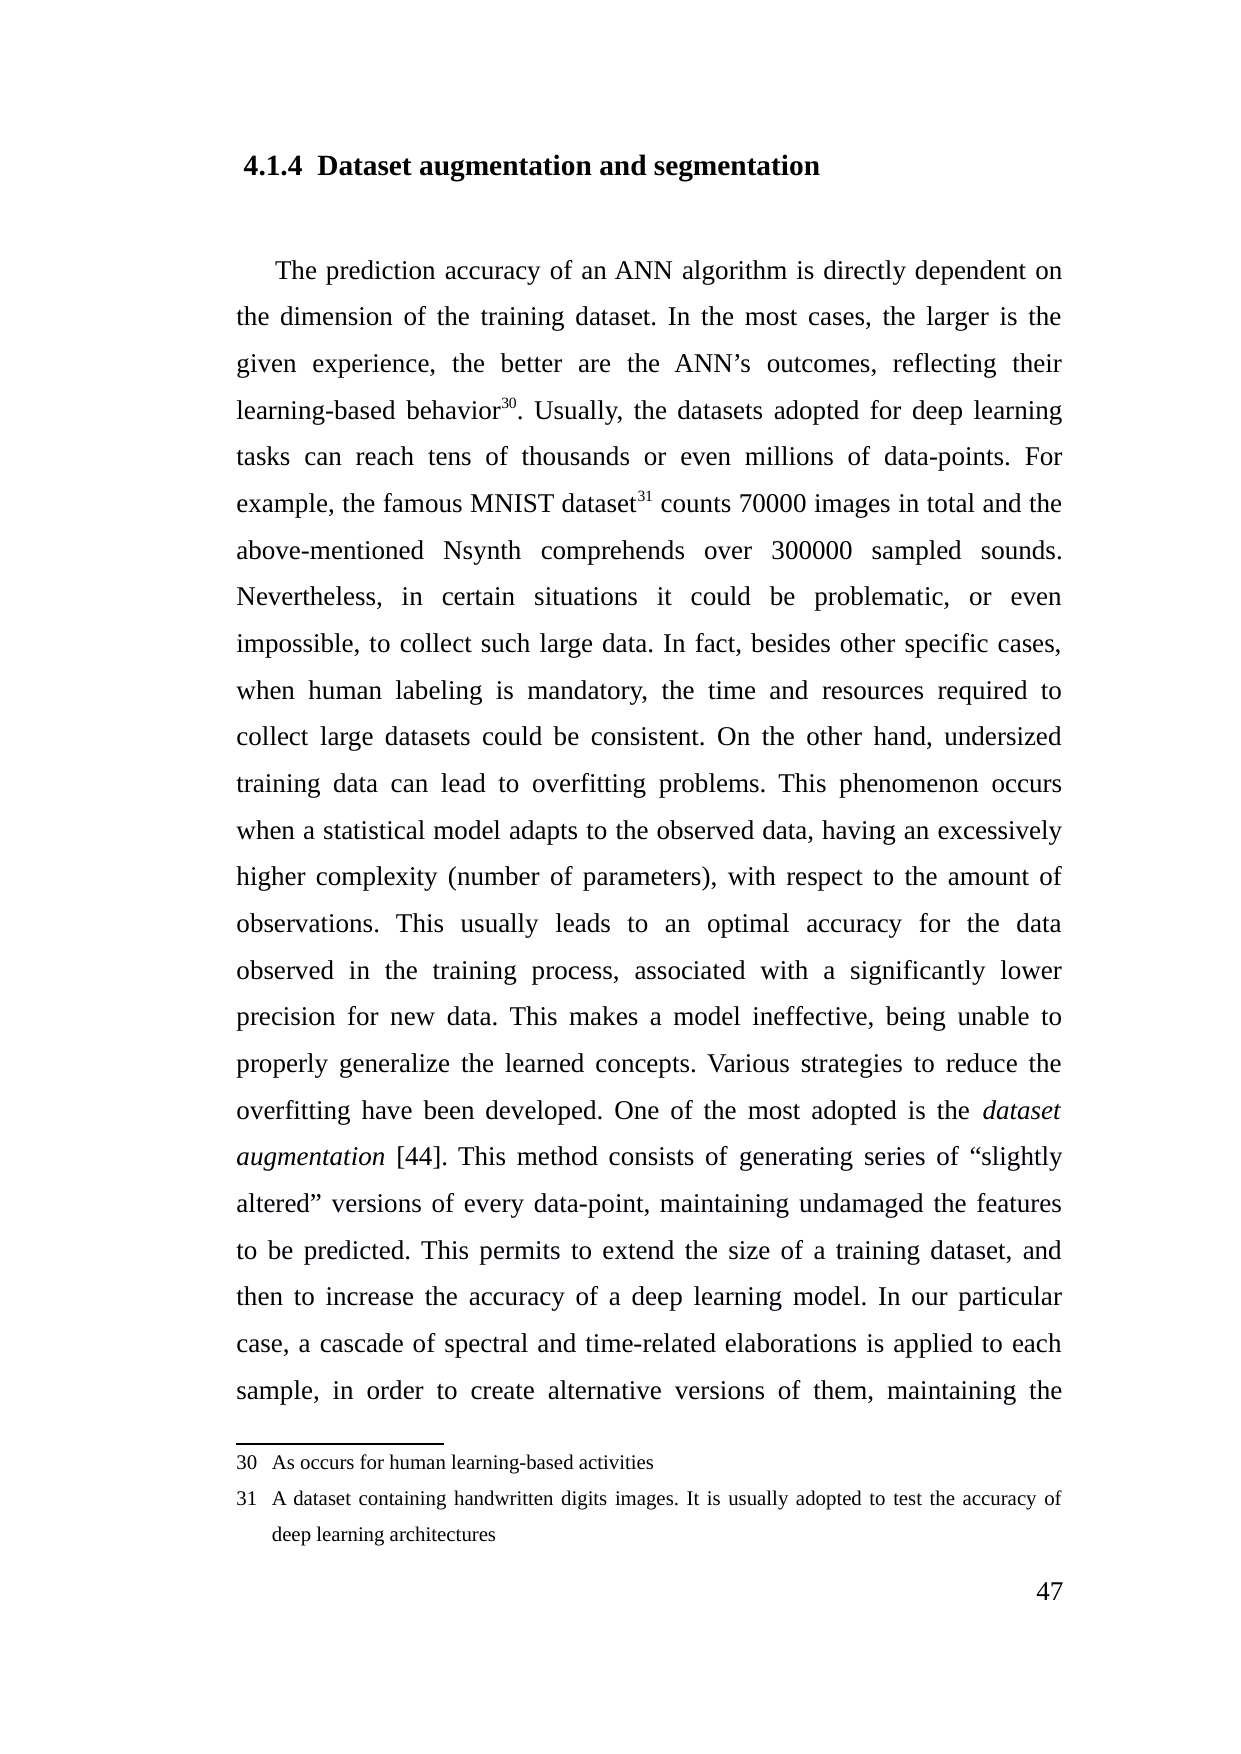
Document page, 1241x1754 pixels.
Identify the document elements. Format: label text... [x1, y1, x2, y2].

text As occurs for human learning-based activities [236, 1449, 1063, 1474]
text The prediction accuracy of an ANN algorithm is directly dependent on the dimension of the training dataset. In the most cases, the larger is the given experience, the better are the ANN’s outcomes, reflecting their learning-based behavior. Usually, the datasets adopted for deep learning tasks can reach tens of thousands or even millions of data-points. For example, the famous MNIST dataset counts 70000 images in total and the above-mentioned Nsynth comprehends over 300000 sampled sounds. Nevertheless, in certain situations it could be problematic, or even impossible, to collect such large data. In fact, besides other specific cases, when human labeling is mandatory, the time and resources required to collect large datasets could be consistent. On the other hand, undersized training data can lead to overfitting problems. This phenomenon occurs when a statistical model adapts to the observed data, having an excessively higher complexity (number of parameters), with respect to the amount of observations. This usually leads to an optimal accuracy for the data observed in the training process, associated with a significantly lower precision for new data. This makes a model ineffective, being unable to properly generalize the learned concepts. Various strategies to reduce the overfitting have been developed. One of the most adopted is the dataset augmentation [44]. This method consists of generating series of “slightly altered” versions of every data-point, maintaining undamaged the features to be predicted. This permits to extend the size of a training dataset, and then to increase the accuracy of a deep learning model. In our particular case, a cascade of spectral and time-related elaborations is applied to each sample, in order to create alternative versions of them, maintaining the [236, 254, 1063, 1405]
subtitle Dataset augmentation and segmentation [236, 148, 1063, 181]
text A dataset containing handwritten digits images. It is usually adopted to test the accuracy of deep learning architectures [236, 1486, 1063, 1546]
